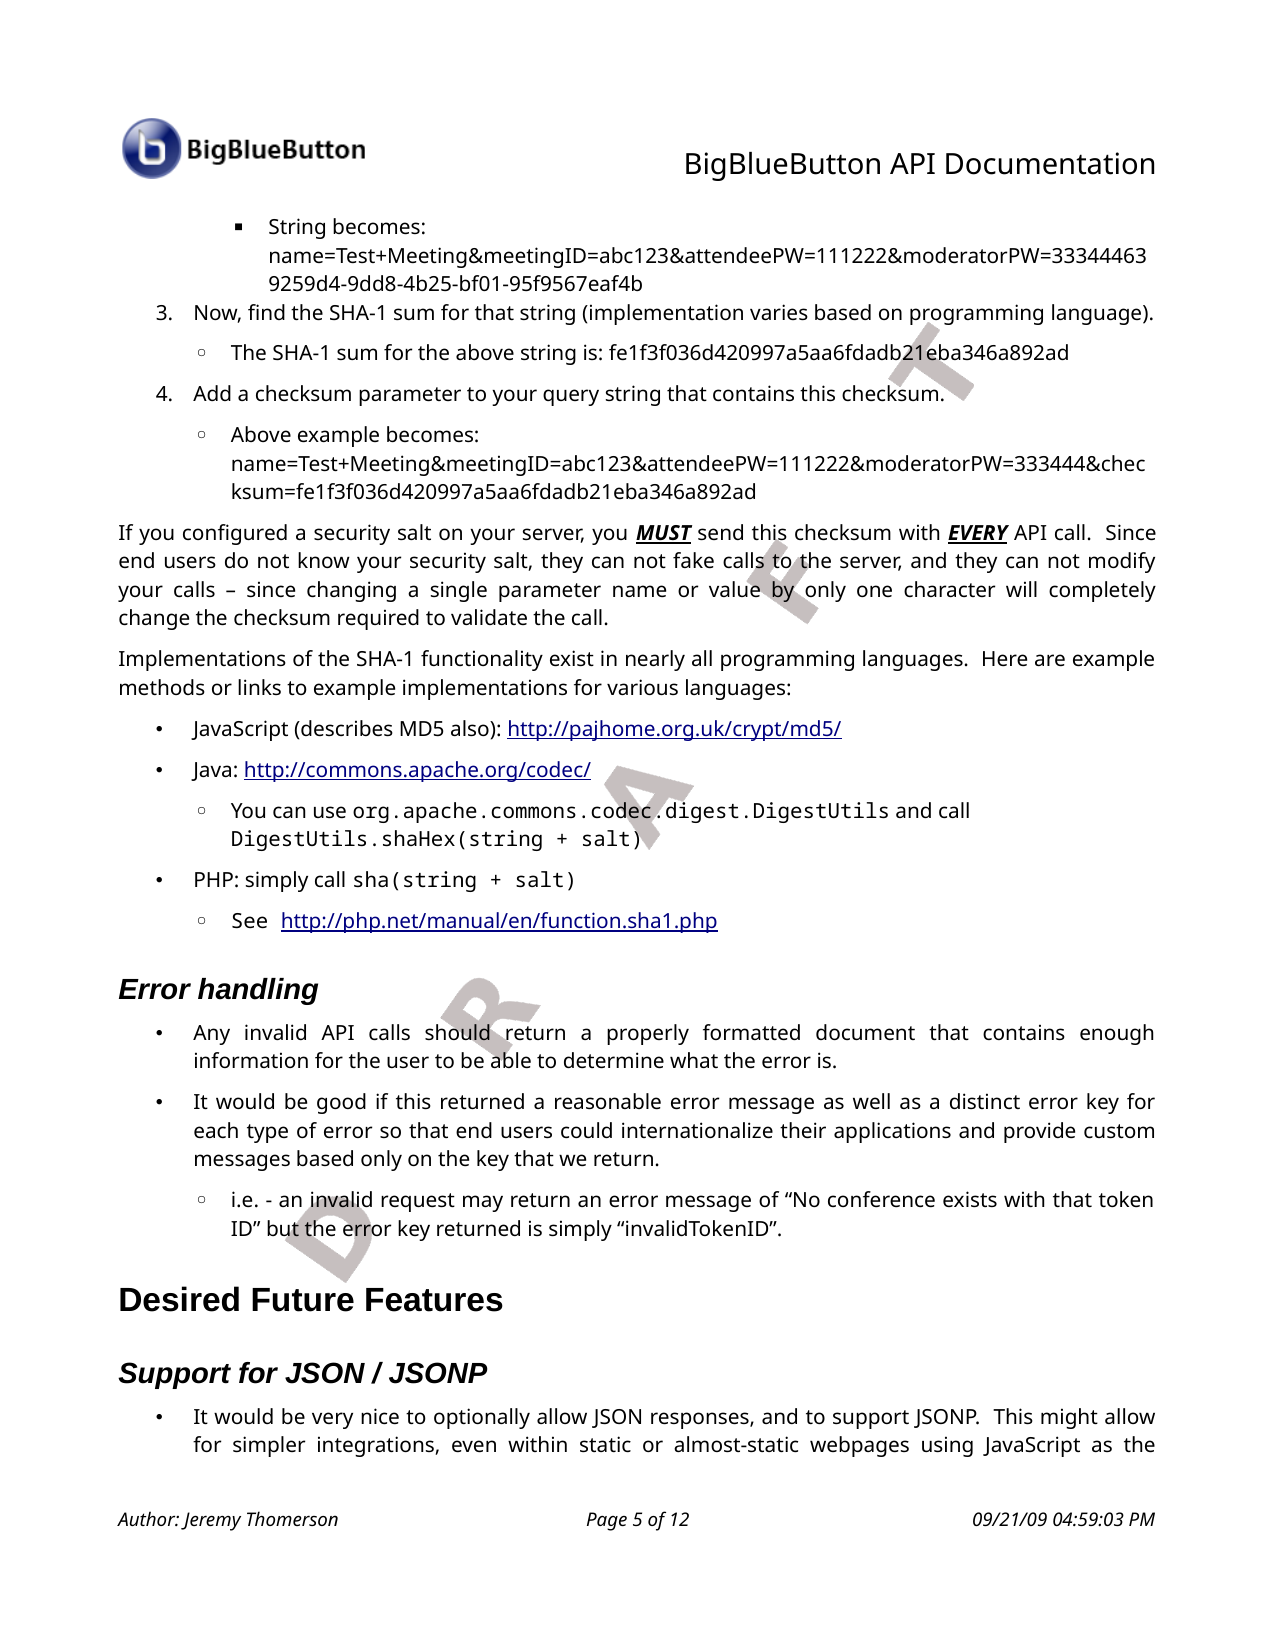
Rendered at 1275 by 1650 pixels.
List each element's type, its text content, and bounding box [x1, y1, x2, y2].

list It would be good if this returned a reasonable error message as well as a distinct error key for each type of error so that end users could internationalize their applications and provide custom messages based only on the key that we return. [156, 1087, 284, 1173]
picture [284, 322, 974, 1284]
list The SHA-1 sum for the above string is: fe1f3f036d420997a5aa6fdadb21eba346a892ad [974, 338, 1157, 367]
list i.e. - an invalid request may return an error message of “No conference exists with that token ID” but the error key returned is simply “invalidTokenID”. [193, 1185, 284, 1242]
list String becomes: name=Test+Meeting&meetingID=abc123&attendeePW=111222&moderatorPW=333444639259d4-9dd8-4b25-bf01-95f9567eaf4b [231, 212, 1157, 298]
picture [284, 877, 289, 886]
list Above example becomes: name=Test+Meeting&meetingID=abc123&attendeePW=111222&moderatorPW=333444&checksum=fe1f3f036d420997a5aa6fdadb21eba346a892ad [193, 420, 284, 506]
list The SHA-1 sum for the above string is: fe1f3f036d420997a5aa6fdadb21eba346a892ad [193, 338, 284, 367]
text Implementations of the SHA-1 functionality exist in nearly all programming languages. Here are example methods or links to example implementations for various languages: [974, 644, 1157, 701]
list You can use org.apache.commons.codec.digest.DigestUtils and call DigestUtils.shaHex(string + salt) [193, 796, 284, 853]
list JavaScript (describes MD5 also): http://pajhome.org.uk/crypt/md5/ [974, 714, 1157, 742]
list PHP: simply call sha(string + salt) [974, 865, 1157, 893]
subtitle Desired Future Features [118, 1279, 1157, 1318]
list Java: http://commons.apache.org/codec/ [974, 755, 1157, 783]
subtitle Error handling [974, 972, 1157, 1006]
list Any invalid API calls should return a properly formatted document that contains enough information for the user to be able to determine what the error is. [974, 1018, 1157, 1075]
list It would be good if this returned a reasonable error message as well as a distinct error key for each type of error so that end users could internationalize their applications and provide custom messages based only on the key that we return. [974, 1087, 1157, 1173]
subtitle Support for JSON / JSONP [118, 1356, 1157, 1389]
list i.e. - an invalid request may return an error message of “No conference exists with that token ID” but the error key returned is simply “invalidTokenID”. [974, 1185, 1157, 1242]
list You can use org.apache.commons.codec.digest.DigestUtils and call DigestUtils.shaHex(string + salt) [974, 796, 1157, 853]
list Java: http://commons.apache.org/codec/ [156, 755, 284, 783]
picture [286, 1058, 293, 1067]
list It would be very nice to optionally allow JSON responses, and to support JSONP. This might allow for simpler integrations, even within static or almost-static webpages using JavaScript as the [156, 1402, 1157, 1459]
list JavaScript (describes MD5 also): http://pajhome.org.uk/crypt/md5/ [156, 714, 284, 742]
text Implementations of the SHA-1 functionality exist in nearly all programming languages. Here are example methods or links to example implementations for various languages: [118, 644, 284, 701]
text If you configured a security salt on your server, you MUST send this checksum with EVERY API call. Since end users do not know your security salt, they can not fake calls to the server, and they can not modify your calls – since changing a single parameter name or value by only one character will completely change the checksum required to validate the call. [974, 518, 1157, 632]
subtitle Error handling [118, 972, 284, 1006]
list PHP: simply call sha(string + salt) [156, 865, 284, 893]
picture [121, 118, 365, 179]
list See http://php.net/manual/en/function.sha1.php [974, 906, 1157, 934]
list Any invalid API calls should return a properly formatted document that contains enough information for the user to be able to determine what the error is. [156, 1018, 284, 1075]
list See http://php.net/manual/en/function.sha1.php [193, 906, 284, 934]
list Add a checksum parameter to your query string that contains this checksum. [974, 379, 1157, 408]
list Add a checksum parameter to your query string that contains this checksum. [156, 379, 284, 408]
list Above example becomes: name=Test+Meeting&meetingID=abc123&attendeePW=111222&moderatorPW=333444&checksum=fe1f3f036d420997a5aa6fdadb21eba346a892ad [974, 420, 1157, 506]
list Now, find the SHA-1 sum for that string (implementation varies based on programming language). [156, 298, 1157, 326]
text If you configured a security salt on your server, you MUST send this checksum with EVERY API call. Since end users do not know your security salt, they can not fake calls to the server, and they can not modify your calls – since changing a single parameter name or value by only one character will completely change the checksum required to validate the call. [118, 518, 284, 632]
